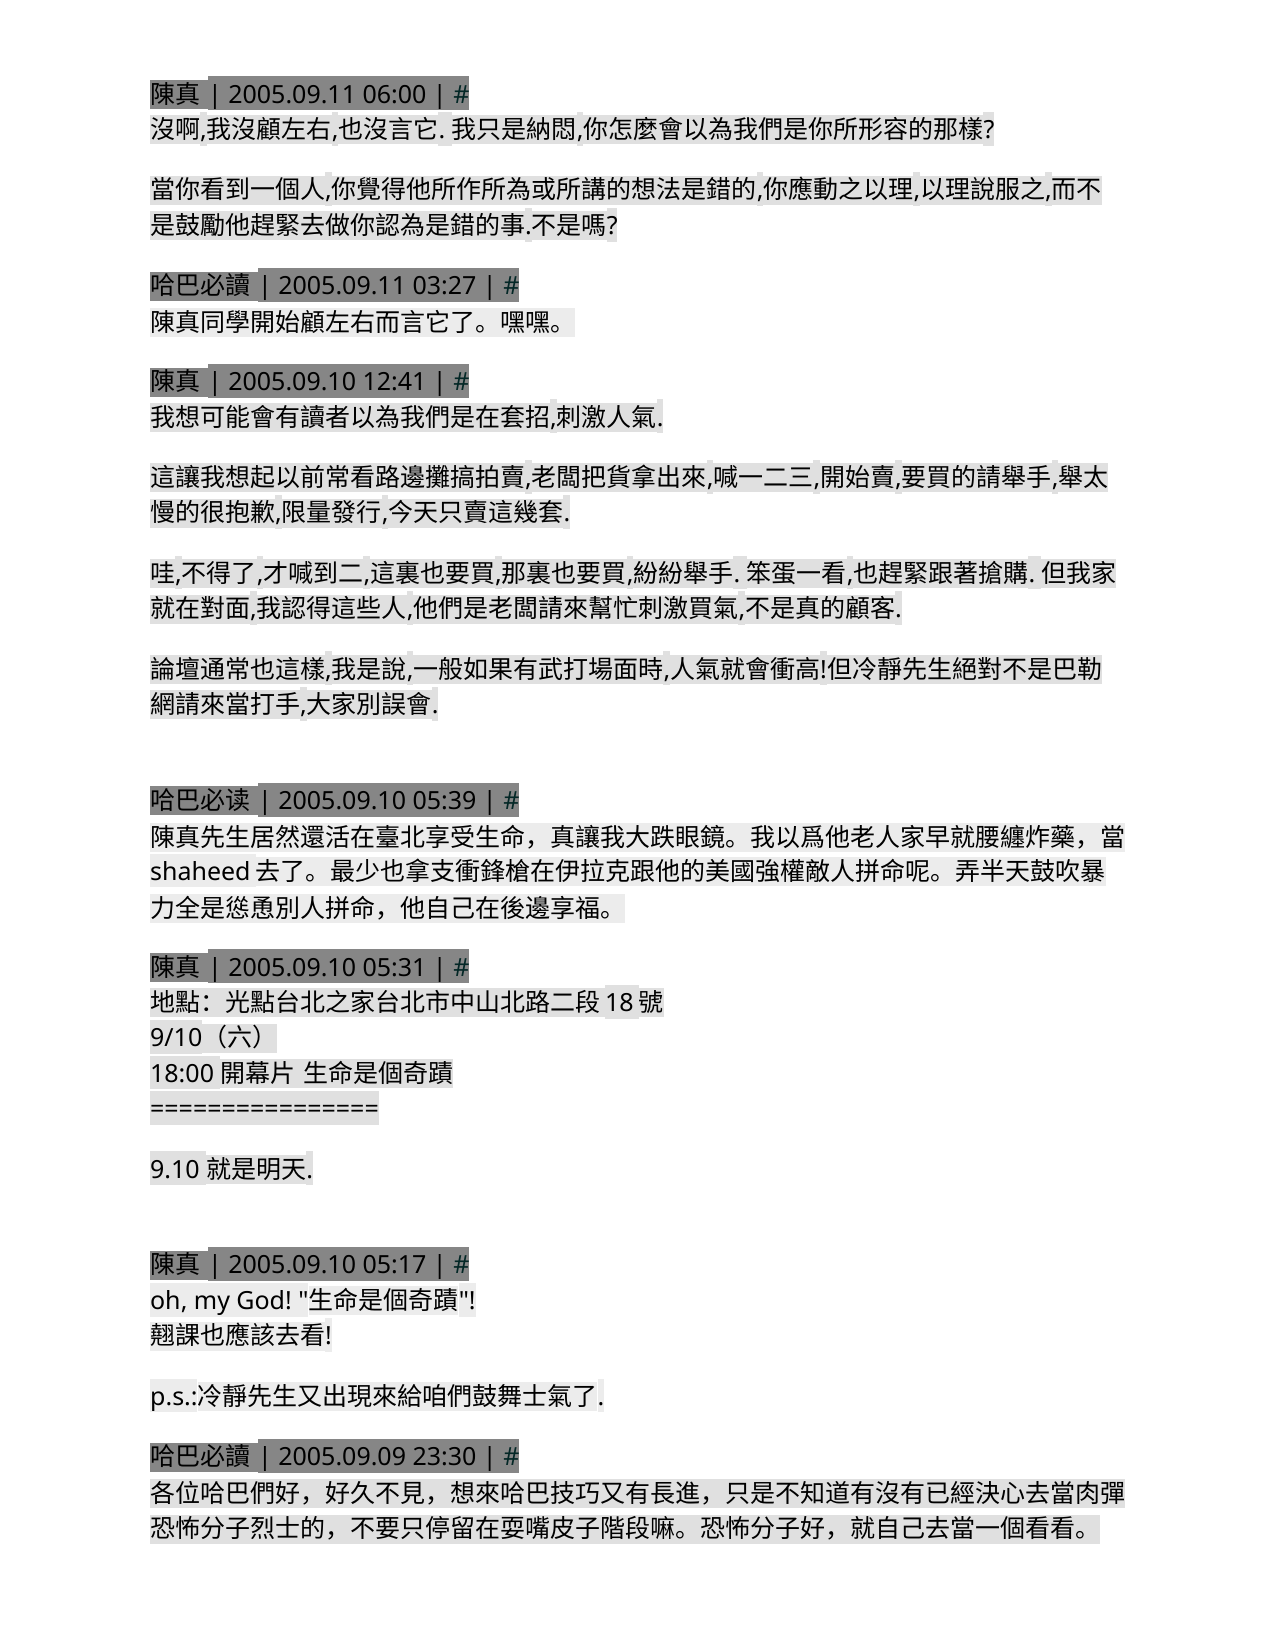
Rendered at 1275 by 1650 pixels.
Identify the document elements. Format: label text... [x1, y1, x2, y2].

text 我想可能會有讀者以為我們是在套招,刺激人氣. [150, 398, 1125, 433]
text 陳真 | 2005.09.10 05:31 | # [150, 948, 1125, 983]
text 9.10 就是明天. [150, 1150, 1125, 1221]
text 論壇通常也這樣,我是說,一般如果有武打場面時,人氣就會衝高!但冷靜先生絕對不是巴勒網請來當打手,大家別誤會. [150, 650, 1125, 756]
text 陳真同學開始顧左右而言它了。嘿嘿。 [150, 302, 1125, 337]
text 陳真 | 2005.09.11 06:00 | # [150, 75, 1125, 110]
text 這讓我想起以前常看路邊攤搞拍賣,老闆把貨拿出來,喊一二三,開始賣,要買的請舉手,舉太慢的很抱歉,限量發行,今天只賣這幾套. [150, 458, 1125, 529]
text 陳真 | 2005.09.10 12:41 | # [150, 362, 1125, 398]
text 哇,不得了,才喊到二,這裏也要買,那裏也要買,紛紛舉手. 笨蛋一看,也趕緊跟著搶購. 但我家就在對面,我認得這些人,他們是老闆請來幫忙刺激買氣,不是真的顧客. [150, 554, 1125, 625]
text 陳真 | 2005.09.10 05:17 | # [150, 1246, 1125, 1281]
text oh, my God! "生命是個奇蹟"! 翹課也應該去看! [150, 1281, 1125, 1352]
text 哈巴必读 | 2005.09.10 05:39 | # [150, 781, 1125, 817]
text p.s.:冷靜先生又出現來給咱們鼓舞士氣了. [150, 1377, 1125, 1412]
text 哈巴必讀 | 2005.09.09 23:30 | # [150, 1437, 1125, 1473]
text 各位哈巴們好，好久不見，想來哈巴技巧又有長進，只是不知道有沒有已經決心去當肉彈恐怖分子烈士的，不要只停留在耍嘴皮子階段嘛。恐怖分子好，就自己去當一個看看。 [150, 1473, 1125, 1544]
text 沒啊,我沒顧左右,也沒言它. 我只是納悶,你怎麼會以為我們是你所形容的那樣? [150, 110, 1125, 146]
text 哈巴必讀 | 2005.09.11 03:27 | # [150, 267, 1125, 302]
text 陳真先生居然還活在臺北享受生命，真讓我大跌眼鏡。我以爲他老人家早就腰纏炸藥，當shaheed去了。最少也拿支衝鋒槍在伊拉克跟他的美國強權敵人拼命呢。弄半天鼓吹暴力全是慫恿別人拼命，他自己在後邊享福。 [150, 817, 1125, 923]
text 當你看到一個人,你覺得他所作所為或所講的想法是錯的,你應動之以理,以理說服之,而不是鼓勵他趕緊去做你認為是錯的事.不是嗎? [150, 171, 1125, 242]
text 地點：光點台北之家台北市中山北路二段18號 9/10（六） 18:00 開幕片 生命是個奇蹟 ================ [150, 983, 1125, 1125]
